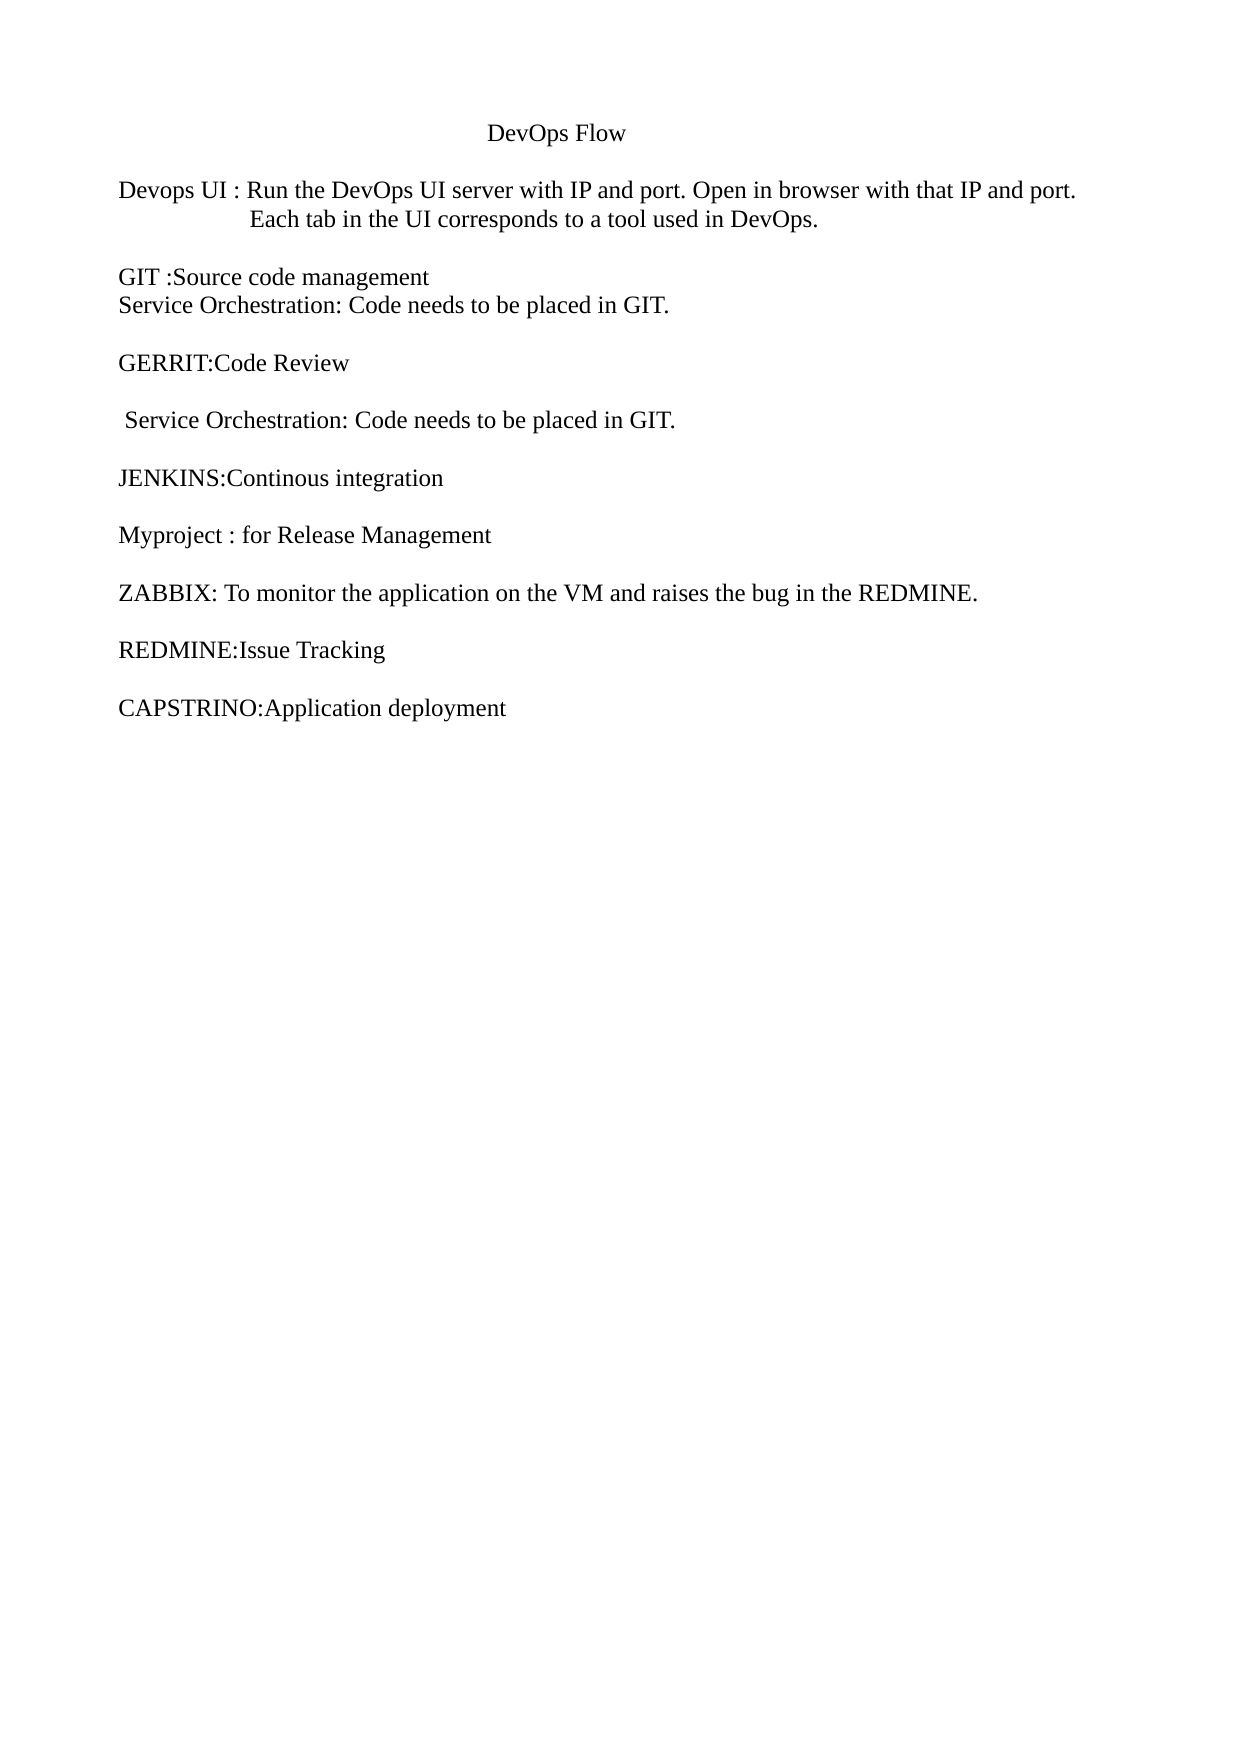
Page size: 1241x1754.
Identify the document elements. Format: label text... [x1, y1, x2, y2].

text DevOps Flow [118, 118, 1122, 147]
text ZABBIX: To monitor the application on the VM and raises the bug in the REDMINE. [118, 578, 1122, 607]
text GIT :Source code management [118, 262, 1122, 291]
text Service Orchestration: Code needs to be placed in GIT. [118, 291, 1122, 319]
text CAPSTRINO:Application deployment [118, 693, 1122, 722]
text GERRIT:Code Review [118, 348, 1122, 377]
text REDMINE:Issue Tracking [118, 636, 1122, 664]
text Devops UI : Run the DevOps UI server with IP and port. Open in browser with that IP and port. [118, 176, 1122, 204]
text Service Orchestration: Code needs to be placed in GIT. [118, 406, 1122, 434]
text JENKINS:Continous integration [118, 463, 1122, 492]
text Each tab in the UI corresponds to a tool used in DevOps. [118, 204, 1122, 233]
text Myproject : for Release Management [118, 521, 1122, 549]
